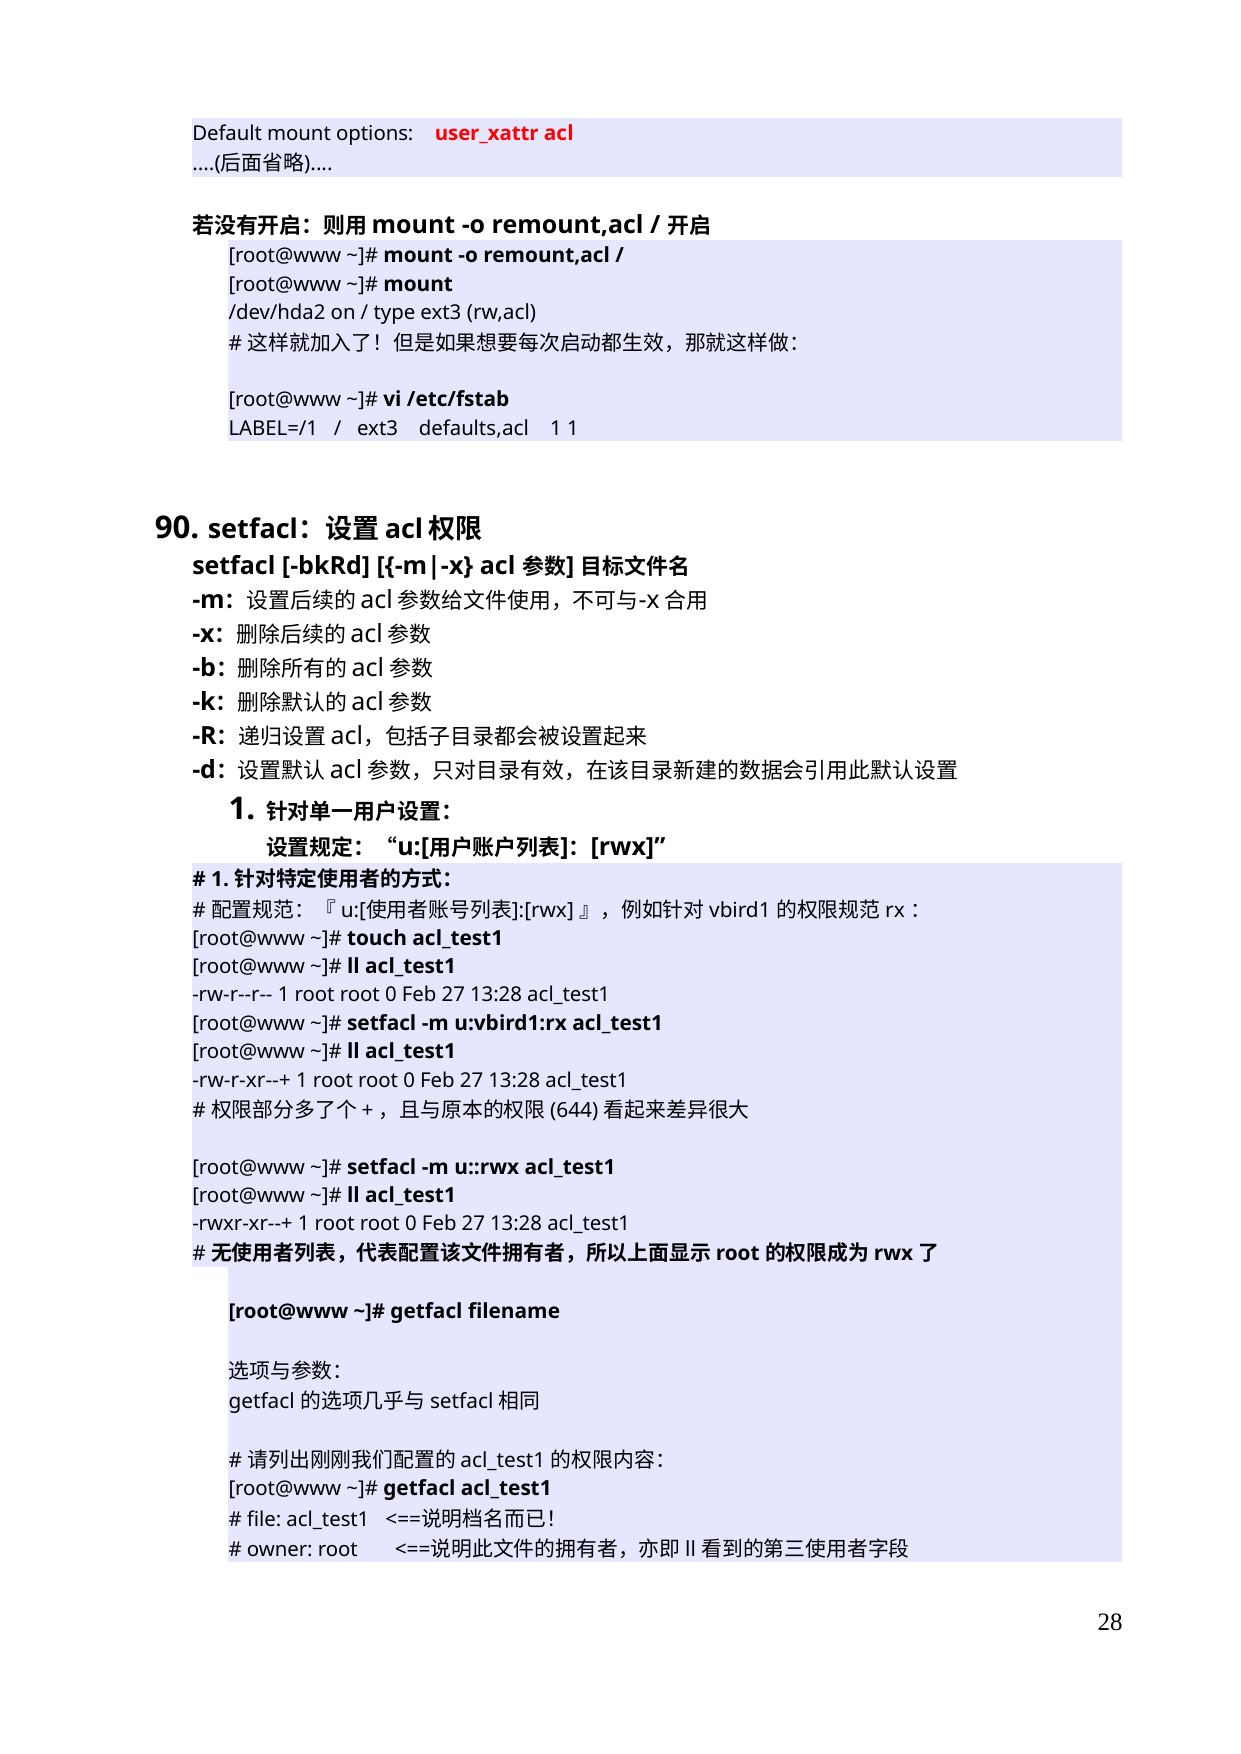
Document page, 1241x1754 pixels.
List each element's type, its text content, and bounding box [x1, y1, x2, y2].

list -d：设置默认acl参数，只对目录有效，在该目录新建的数据会引用此默认设置 [154, 752, 1122, 786]
text [root@www ~]# ll acl_test1 [192, 1180, 1122, 1209]
text getfacl 的选项几乎与 setfacl 相同 [228, 1384, 1122, 1415]
text # 权限部分多了个 + ，且与原本的权限 (644) 看起来差异很大 [192, 1093, 1122, 1123]
text [root@www ~]# getfacl acl_test1 [228, 1473, 1122, 1502]
text LABEL=/1 / ext3 defaults,acl 1 1 [228, 413, 1122, 441]
text [root@www ~]# mount [228, 269, 1122, 297]
text -rwxr-xr--+ 1 root root 0 Feb 27 13:28 acl_test1 [192, 1209, 1122, 1236]
list setfacl：设置acl权限 [154, 505, 1122, 547]
text [root@www ~]# setfacl -m u::rwx acl_test1 [192, 1152, 1122, 1180]
text [root@www ~]# ll acl_test1 [192, 1036, 1122, 1065]
list -k：删除默认的acl参数 [154, 684, 1122, 718]
text # file: acl_test1 <==说明档名而已！ [228, 1502, 1122, 1532]
text [root@www ~]# mount -o remount,acl / [228, 240, 1122, 269]
list 若没有开启：则用mount -o remount,acl / 开启 [154, 206, 1122, 240]
text [root@www ~]# touch acl_test1 [192, 923, 1122, 952]
text /dev/hda2 on / type ext3 (rw,acl) [228, 297, 1122, 326]
text ....(后面省略).... [192, 147, 1122, 177]
text # owner: root <==说明此文件的拥有者，亦即 ll 看到的第三使用者字段 [228, 1532, 1122, 1562]
list -b：删除所有的acl参数 [154, 650, 1122, 684]
list -x：删除后续的acl参数 [154, 616, 1122, 650]
list -R：递归设置acl，包括子目录都会被设置起来 [154, 718, 1122, 752]
text # 配置规范：『 u:[使用者账号列表]:[rwx] 』，例如针对 vbird1 的权限规范 rx ： [192, 893, 1122, 923]
list # 1. 针对特定使用者的方式： [192, 863, 1122, 893]
list -m：设置后续的acl参数给文件使用，不可与-x合用 [154, 582, 1122, 616]
text [root@www ~]# vi /etc/fstab [228, 384, 1122, 413]
text Default mount options: user_xattr acl [192, 118, 1122, 147]
list setfacl [-bkRd] [{-m|-x} acl 参数] 目标文件名 [154, 547, 1122, 582]
text -rw-r-xr--+ 1 root root 0 Feb 27 13:28 acl_test1 [192, 1065, 1122, 1093]
text # 这样就加入了！但是如果想要每次启动都生效，那就这样做： [228, 326, 1122, 356]
text [root@www ~]# getfacl filename [228, 1296, 1122, 1325]
text # 无使用者列表，代表配置该文件拥有者，所以上面显示 root 的权限成为 rwx 了 [192, 1236, 1122, 1267]
text # 请列出刚刚我们配置的 acl_test1 的权限内容： [228, 1443, 1122, 1473]
list 设置规定：“u:[用户账户列表]：[rwx]” [228, 828, 1122, 863]
text [root@www ~]# ll acl_test1 [192, 952, 1122, 980]
list 针对单一用户设置： [228, 786, 1122, 828]
text 选项与参数： [228, 1354, 1122, 1384]
text [root@www ~]# setfacl -m u:vbird1:rx acl_test1 [192, 1008, 1122, 1036]
text -rw-r--r-- 1 root root 0 Feb 27 13:28 acl_test1 [192, 980, 1122, 1008]
